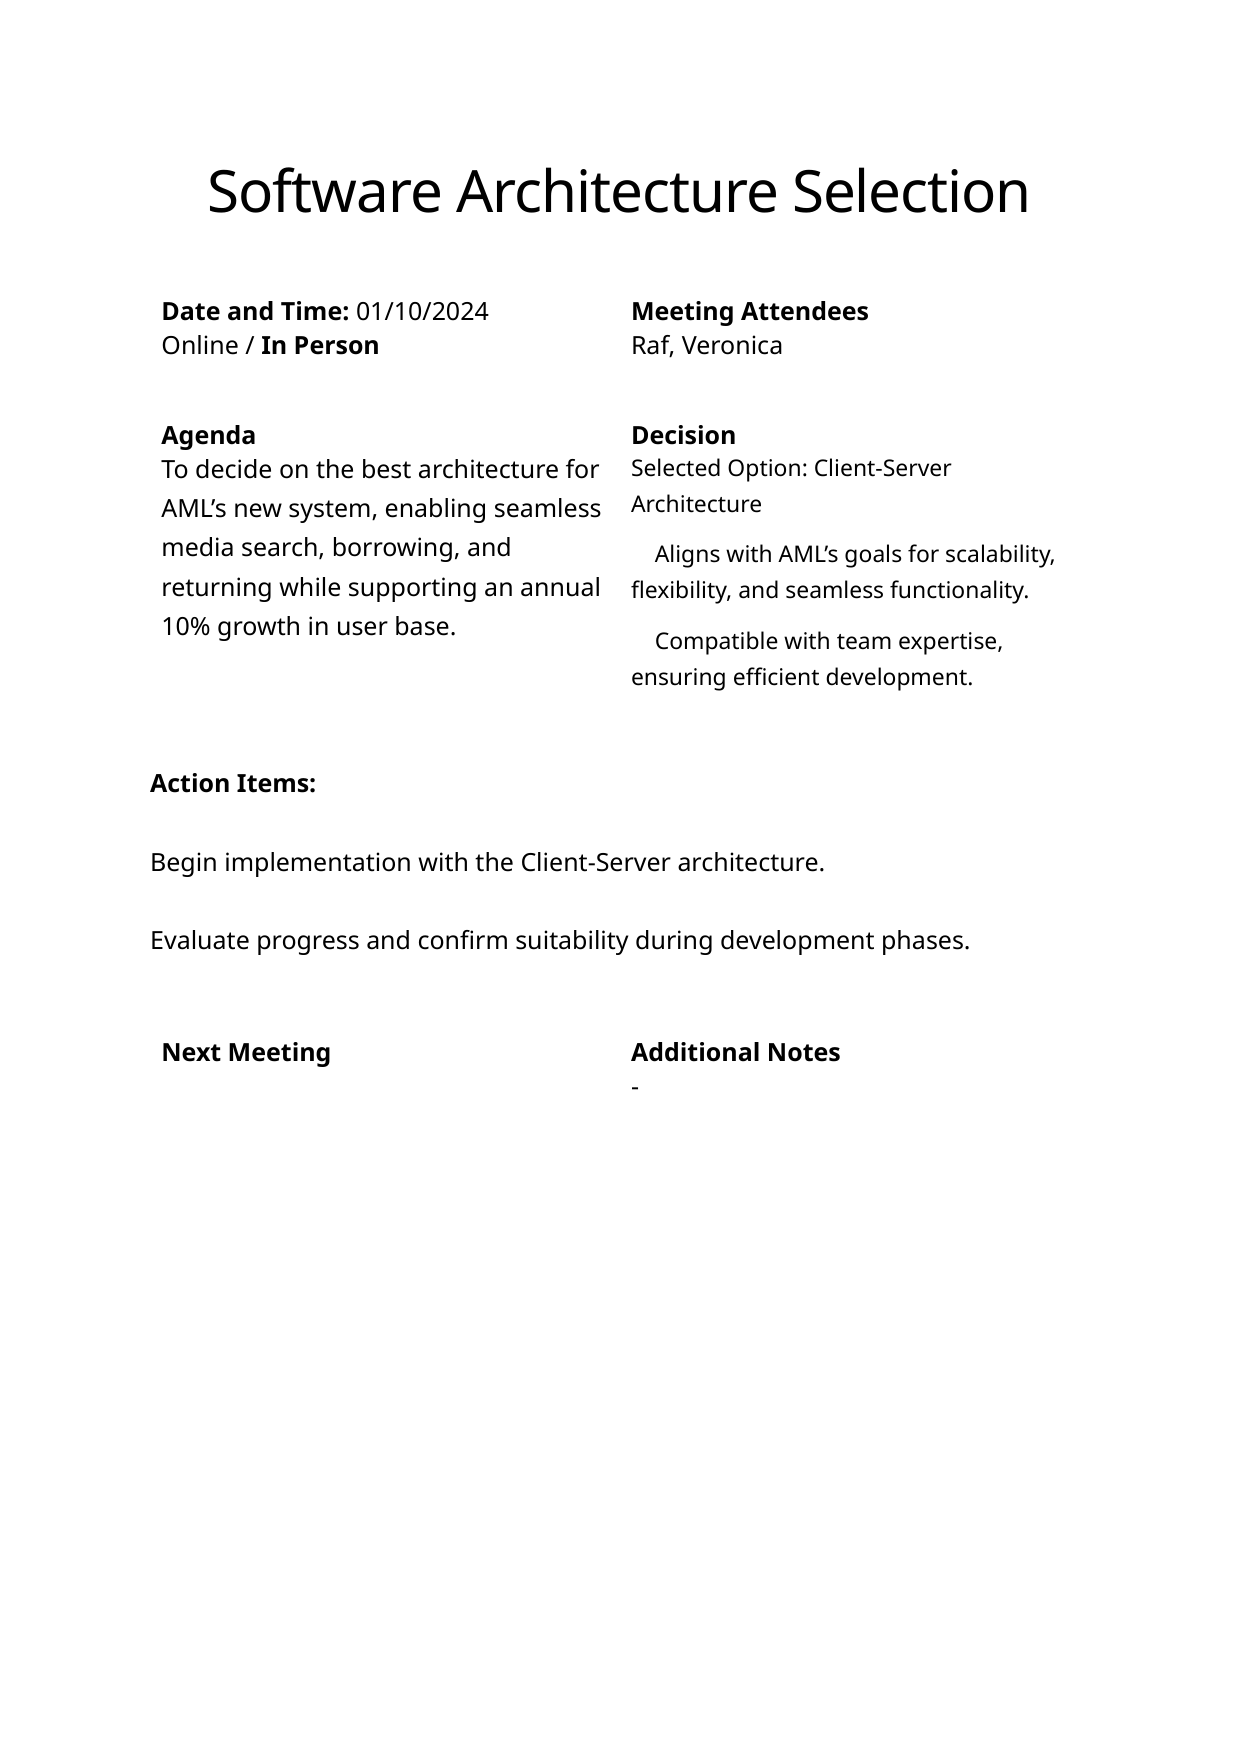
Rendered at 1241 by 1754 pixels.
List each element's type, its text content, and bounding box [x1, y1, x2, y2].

table_cell Online / In Person [150, 328, 619, 362]
table_header Additional Notes [620, 1034, 1089, 1068]
table_header Decision [620, 418, 1089, 452]
table_cell To decide on the best architecture for AML’s new system, enabling seamless media search, borrowing, and returning while supporting an annual 10% growth in user base. [150, 452, 619, 710]
table_cell Raf, Veronica [620, 328, 1089, 362]
table_header Meeting Attendees [620, 294, 1089, 328]
table_header Date and Time: 01/10/2024 [150, 294, 619, 328]
table_cell [150, 1069, 619, 1121]
table_cell - [620, 1069, 1089, 1121]
table_header Agenda [150, 418, 619, 452]
table_header Next Meeting [150, 1034, 619, 1068]
table_cell Selected Option: Client-Server Architecture Aligns with AML’s goals for scalability, flexibility, and seamless functionality. Compatible with team expertise, ensuring efficient development. [620, 452, 1089, 710]
text Action Items: Begin implementation with the Client-Server architecture. Evaluate progress and confirm suitability during development phases. [150, 766, 1090, 957]
title Software Architecture Selection [150, 150, 1090, 229]
